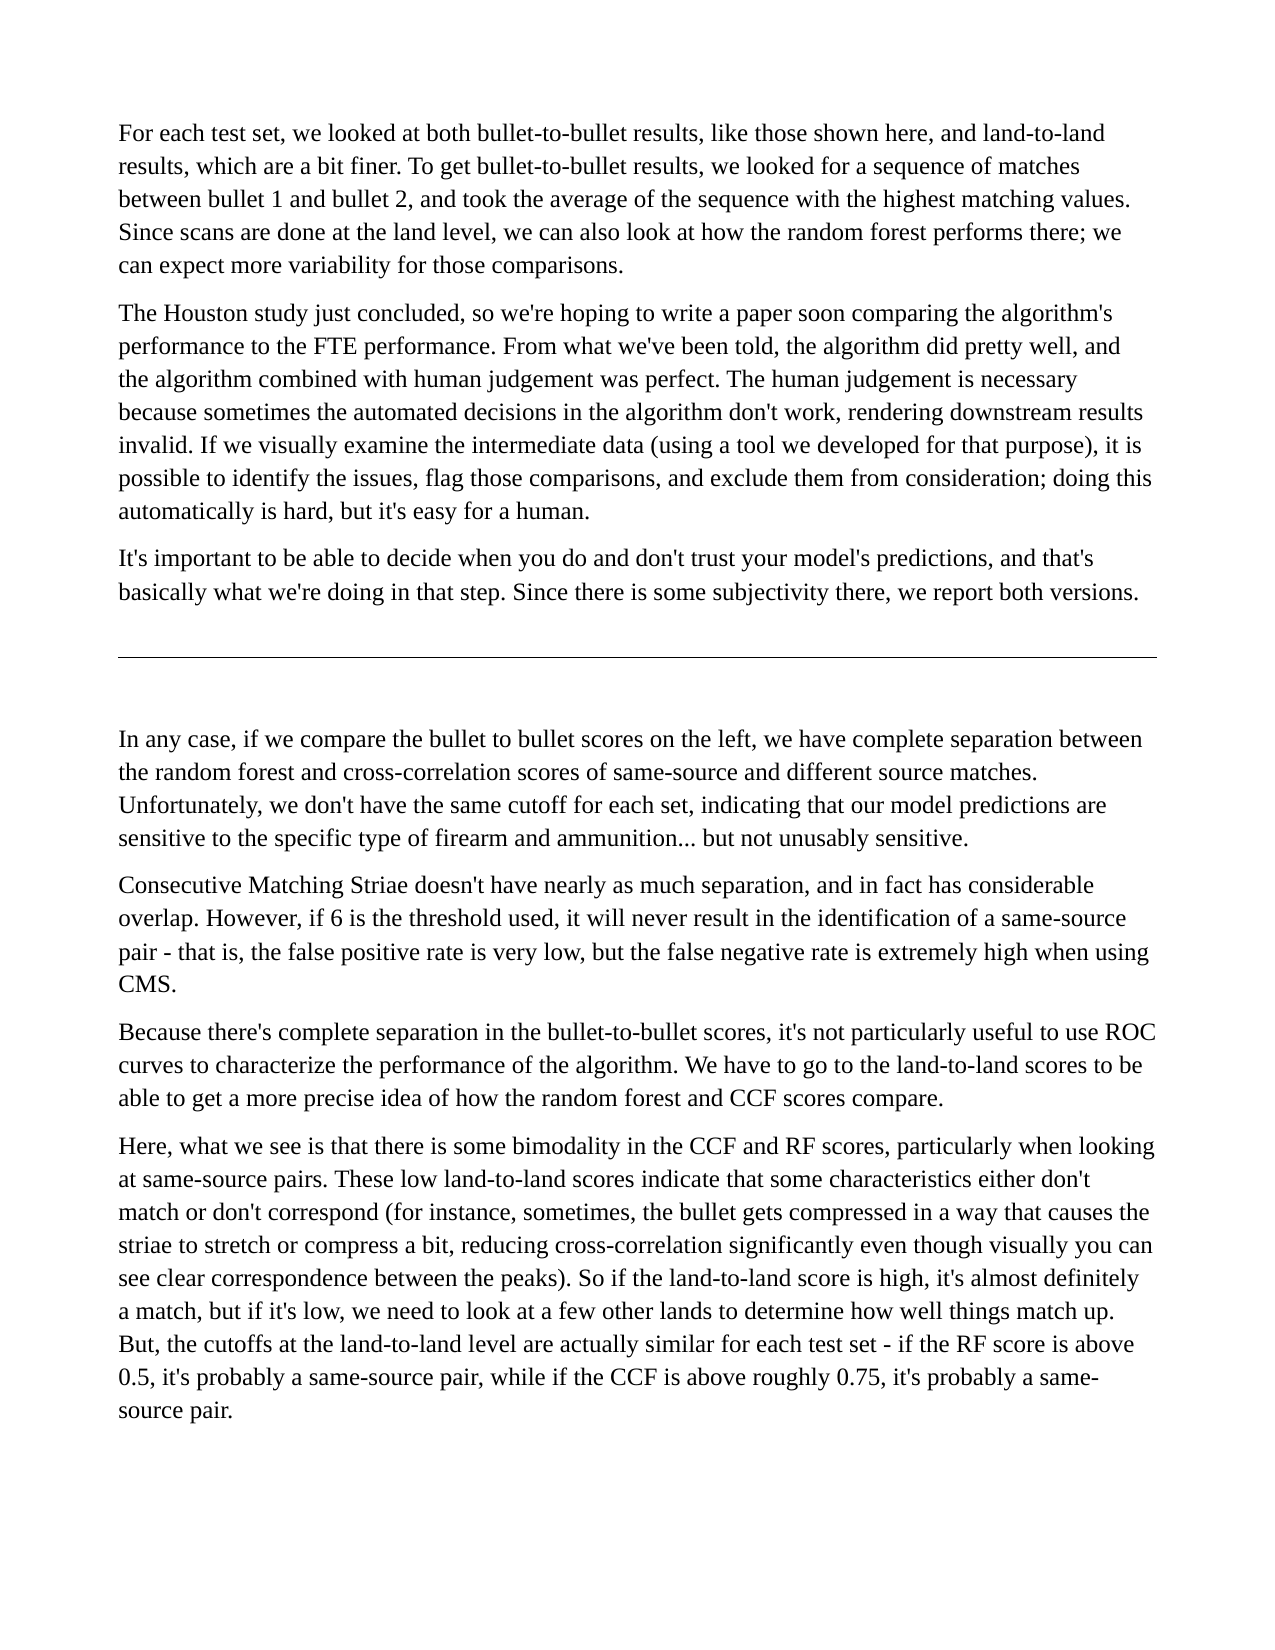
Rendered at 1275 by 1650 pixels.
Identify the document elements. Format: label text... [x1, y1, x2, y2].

text For each test set, we looked at both bullet-to-bullet results, like those shown here, and land-to-land results, which are a bit finer. To get bullet-to-bullet results, we looked for a sequence of matches between bullet 1 and bullet 2, and took the average of the sequence with the highest matching values. Since scans are done at the land level, we can also look at how the random forest performs there; we can expect more variability for those comparisons. [118, 118, 1157, 279]
text Consecutive Matching Striae doesn't have nearly as much separation, and in fact has considerable overlap. However, if 6 is the threshold used, it will never result in the identification of a same-source pair - that is, the false positive rate is very low, but the false negative rate is extremely high when using CMS. [118, 871, 1157, 998]
text Because there's complete separation in the bullet-to-bullet scores, it's not particularly useful to use ROC curves to characterize the performance of the algorithm. We have to go to the land-to-land scores to be able to get a more precise idea of how the random forest and CCF scores compare. [118, 1017, 1157, 1112]
text Here, what we see is that there is some bimodality in the CCF and RF scores, particularly when looking at same-source pairs. These low land-to-land scores indicate that some characteristics either don't match or don't correspond (for instance, sometimes, the bullet gets compressed in a way that causes the striae to stretch or compress a bit, reducing cross-correlation significantly even though visually you can see clear correspondence between the peaks). So if the land-to-land score is high, it's almost definitely a match, but if it's low, we need to look at a few other lands to determine how well things match up. But, the cutoffs at the land-to-land level are actually similar for each test set - if the RF score is above 0.5, it's probably a same-source pair, while if the CCF is above roughly 0.75, it's probably a same-source pair. [118, 1131, 1157, 1424]
text The Houston study just concluded, so we're hoping to write a paper soon comparing the algorithm's performance to the FTE performance. From what we've been told, the algorithm did pretty well, and the algorithm combined with human judgement was perfect. The human judgement is necessary because sometimes the automated decisions in the algorithm don't work, rendering downstream results invalid. If we visually examine the intermediate data (using a tool we developed for that purpose), it is possible to identify the issues, flag those comparisons, and exclude them from consideration; doing this automatically is hard, but it's easy for a human. [118, 298, 1157, 525]
text It's important to be able to decide when you do and don't trust your model's predictions, and that's basically what we're doing in that step. Since there is some subjectivity there, we report both versions. [118, 543, 1157, 605]
text In any case, if we compare the bullet to bullet scores on the left, we have complete separation between the random forest and cross-correlation scores of same-source and different source matches. Unfortunately, we don't have the same cutoff for each set, indicating that our model predictions are sensitive to the specific type of firearm and ammunition... but not unusably sensitive. [118, 724, 1157, 852]
